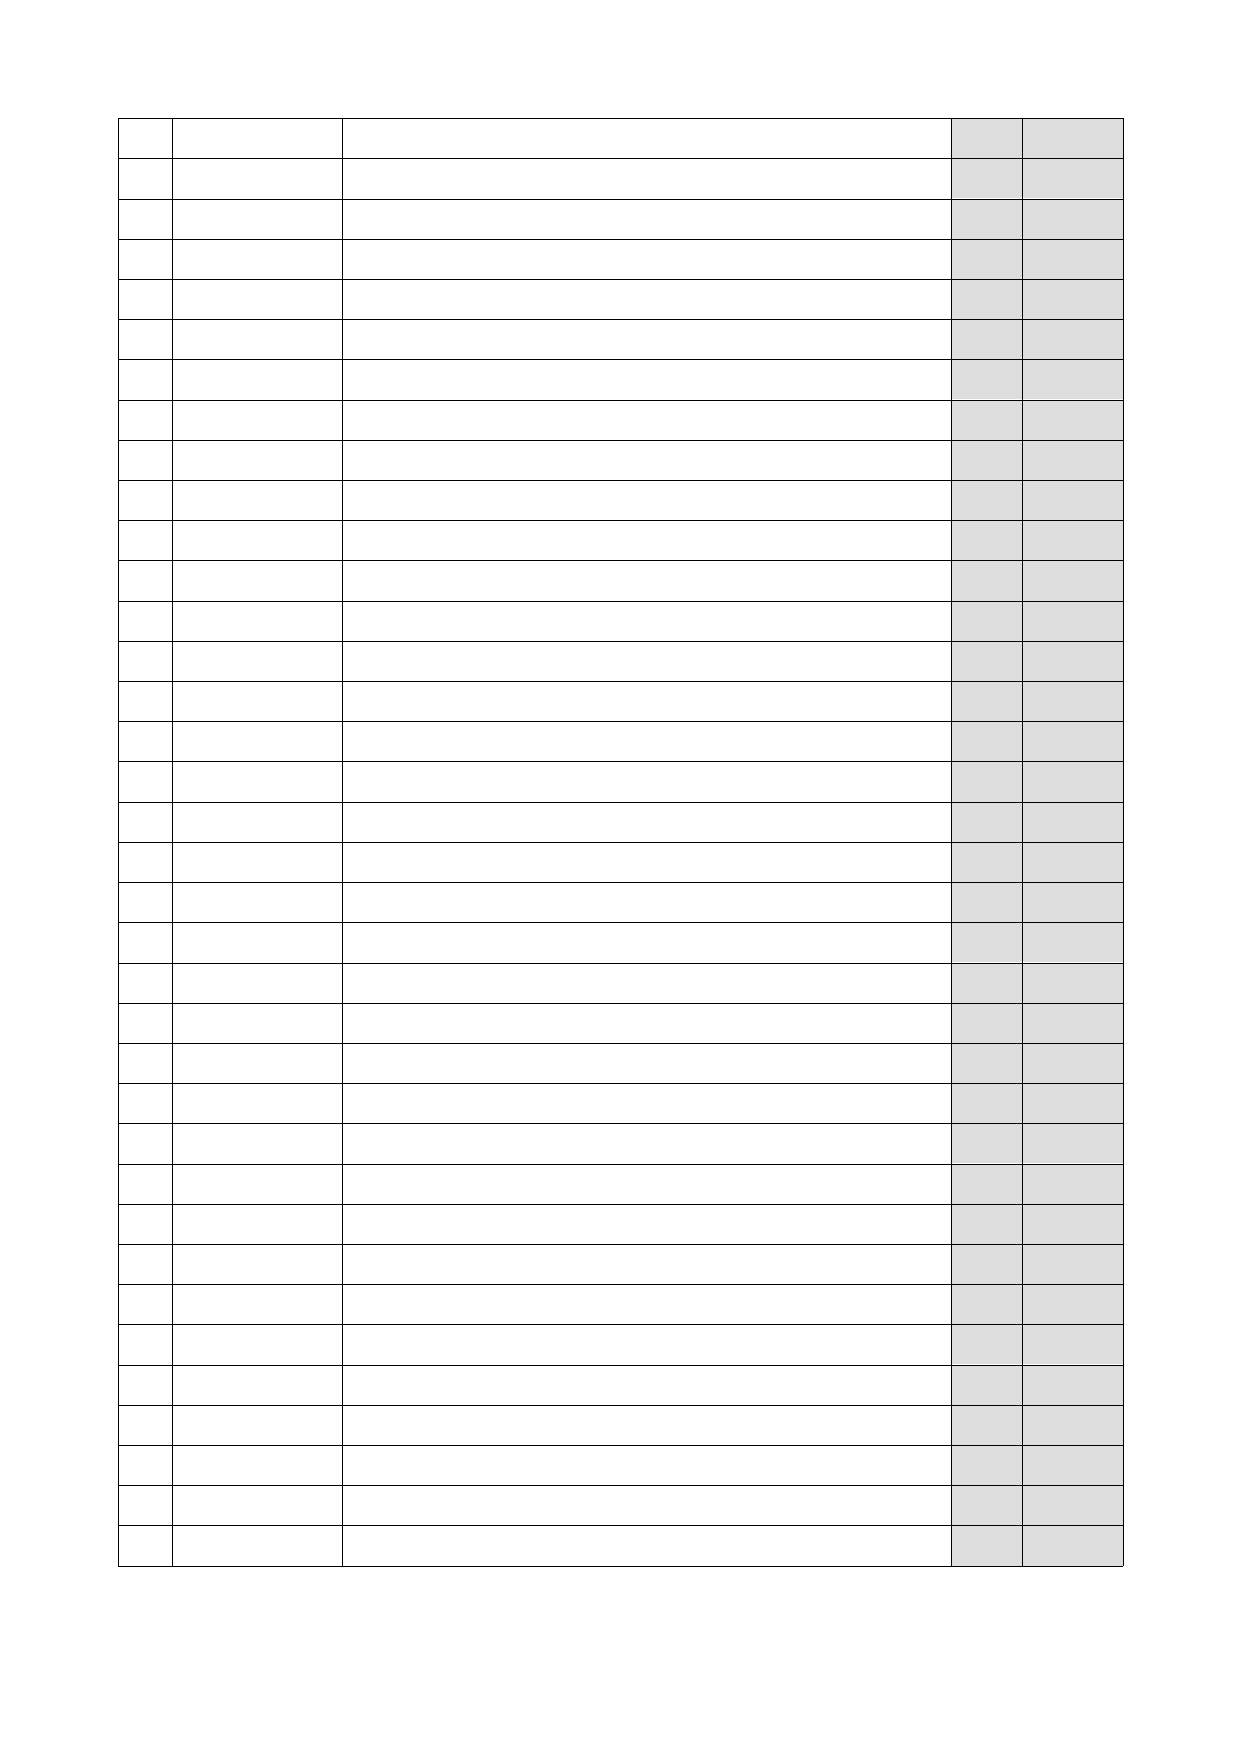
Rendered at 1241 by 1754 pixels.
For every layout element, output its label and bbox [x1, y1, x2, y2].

table_cell [119, 280, 172, 319]
table_cell [952, 1486, 1022, 1525]
table_cell [119, 1165, 172, 1204]
table_cell [173, 481, 342, 520]
table_cell [343, 1124, 951, 1163]
table_cell [173, 401, 342, 440]
table_cell [343, 883, 951, 922]
table_cell [1023, 1366, 1123, 1405]
table_cell [173, 320, 342, 359]
table_cell [343, 1245, 951, 1284]
table_cell [1023, 1285, 1123, 1324]
table_cell [1023, 1325, 1123, 1364]
table_cell [1023, 1526, 1123, 1566]
table_cell [173, 762, 342, 802]
table_cell [119, 159, 172, 198]
table_cell [952, 1526, 1022, 1566]
table_cell [343, 1486, 951, 1525]
table_cell [173, 1406, 342, 1445]
table_cell [119, 722, 172, 761]
table_cell [343, 280, 951, 319]
table_cell [173, 1486, 342, 1525]
table_cell [119, 1526, 172, 1566]
table_cell [1023, 964, 1123, 1003]
table_cell [173, 1044, 342, 1083]
table_cell [1023, 1486, 1123, 1525]
table_cell [952, 1044, 1022, 1083]
table_cell [173, 1205, 342, 1244]
table_cell [1023, 1245, 1123, 1284]
table_cell [952, 360, 1022, 399]
table_cell [1023, 803, 1123, 842]
table_cell [119, 642, 172, 681]
table_cell [1023, 481, 1123, 520]
table_cell [173, 883, 342, 922]
table_cell [952, 642, 1022, 681]
table_cell [119, 883, 172, 922]
table_cell [952, 1366, 1022, 1405]
table_cell [119, 401, 172, 440]
table_cell [343, 923, 951, 962]
table_cell [952, 280, 1022, 319]
table_cell [1023, 441, 1123, 480]
table_cell [343, 1366, 951, 1405]
table_cell [119, 1205, 172, 1244]
table_cell [343, 401, 951, 440]
table_cell [173, 119, 342, 158]
table_cell [1023, 1205, 1123, 1244]
table_cell [952, 1124, 1022, 1163]
table_cell [952, 1004, 1022, 1043]
table_cell [1023, 762, 1123, 802]
table_cell [119, 1285, 172, 1324]
table_cell [1023, 923, 1123, 962]
table_cell [119, 119, 172, 158]
table_cell [119, 1406, 172, 1445]
table_cell [343, 722, 951, 761]
table_cell [343, 803, 951, 842]
table_cell [343, 602, 951, 641]
table_cell [119, 1124, 172, 1163]
table_cell [119, 923, 172, 962]
table_cell [343, 1406, 951, 1445]
table_cell [952, 722, 1022, 761]
table_cell [343, 240, 951, 279]
table_cell [343, 1004, 951, 1043]
table_cell [173, 1165, 342, 1204]
table_cell [952, 1245, 1022, 1284]
table_cell [343, 521, 951, 560]
table_cell [1023, 843, 1123, 882]
table_cell [119, 521, 172, 560]
table_cell [1023, 682, 1123, 721]
table_cell [173, 722, 342, 761]
table_cell [952, 843, 1022, 882]
table_cell [1023, 280, 1123, 319]
table_cell [952, 119, 1022, 158]
table_cell [119, 320, 172, 359]
table_cell [952, 481, 1022, 520]
table_cell [343, 1084, 951, 1123]
table_cell [343, 1205, 951, 1244]
table_cell [1023, 401, 1123, 440]
table_cell [119, 441, 172, 480]
table_cell [173, 642, 342, 681]
table_cell [173, 602, 342, 641]
table_cell [173, 682, 342, 721]
table_cell [119, 561, 172, 601]
table_cell [119, 1004, 172, 1043]
table_cell [952, 200, 1022, 239]
table_cell [343, 682, 951, 721]
table_cell [1023, 642, 1123, 681]
table_cell [119, 762, 172, 802]
table_cell [343, 1044, 951, 1083]
table_cell [343, 1285, 951, 1324]
table_cell [1023, 1446, 1123, 1485]
table_cell [343, 159, 951, 198]
table_cell [343, 561, 951, 601]
table_cell [1023, 1406, 1123, 1445]
table_cell [173, 1285, 342, 1324]
table_cell [952, 1205, 1022, 1244]
table_cell [173, 1325, 342, 1364]
table_cell [173, 843, 342, 882]
table_cell [173, 1446, 342, 1485]
table_cell [1023, 1124, 1123, 1163]
table_cell [1023, 119, 1123, 158]
table_cell [173, 803, 342, 842]
table_cell [952, 1446, 1022, 1485]
table_cell [952, 1165, 1022, 1204]
table_cell [1023, 360, 1123, 399]
table_cell [952, 1084, 1022, 1123]
table_cell [173, 1004, 342, 1043]
table_cell [173, 923, 342, 962]
table_cell [952, 803, 1022, 842]
table_cell [952, 923, 1022, 962]
table_cell [119, 602, 172, 641]
table_cell [119, 682, 172, 721]
table_cell [343, 200, 951, 239]
table_cell [952, 401, 1022, 440]
table_cell [1023, 1004, 1123, 1043]
table_cell [173, 360, 342, 399]
table_cell [1023, 159, 1123, 198]
table_cell [952, 1325, 1022, 1364]
table_cell [1023, 200, 1123, 239]
table_cell [1023, 883, 1123, 922]
table_cell [343, 1446, 951, 1485]
table_cell [952, 521, 1022, 560]
table_cell [119, 1084, 172, 1123]
table_cell [343, 320, 951, 359]
table_cell [343, 1325, 951, 1364]
table_cell [1023, 1084, 1123, 1123]
table_cell [119, 1446, 172, 1485]
table_cell [173, 280, 342, 319]
table_cell [1023, 1165, 1123, 1204]
table_cell [343, 441, 951, 480]
table_cell [119, 200, 172, 239]
table_cell [119, 481, 172, 520]
table_cell [173, 441, 342, 480]
table_cell [952, 240, 1022, 279]
table_cell [343, 964, 951, 1003]
table_cell [952, 159, 1022, 198]
table_cell [952, 1285, 1022, 1324]
table_cell [173, 561, 342, 601]
table_cell [173, 1124, 342, 1163]
table_cell [343, 762, 951, 802]
table_cell [1023, 320, 1123, 359]
table_cell [952, 682, 1022, 721]
table_cell [952, 561, 1022, 601]
table_cell [952, 964, 1022, 1003]
table_cell [173, 1526, 342, 1566]
table_cell [173, 200, 342, 239]
table_cell [119, 1325, 172, 1364]
table_cell [952, 883, 1022, 922]
table_cell [173, 240, 342, 279]
table_cell [343, 1165, 951, 1204]
table_cell [119, 1245, 172, 1284]
table_cell [119, 360, 172, 399]
table_cell [952, 602, 1022, 641]
table_cell [173, 1366, 342, 1405]
table_cell [119, 240, 172, 279]
table_cell [173, 1245, 342, 1284]
table_cell [173, 521, 342, 560]
table_cell [952, 441, 1022, 480]
table_cell [1023, 1044, 1123, 1083]
table_cell [1023, 722, 1123, 761]
table_cell [343, 1526, 951, 1566]
table_cell [119, 964, 172, 1003]
table_cell [343, 642, 951, 681]
table_cell [173, 964, 342, 1003]
table_cell [952, 320, 1022, 359]
table_cell [119, 803, 172, 842]
table_cell [952, 1406, 1022, 1445]
table_cell [343, 360, 951, 399]
table_cell [1023, 521, 1123, 560]
table_cell [343, 481, 951, 520]
table_cell [952, 762, 1022, 802]
table_cell [119, 843, 172, 882]
table_cell [119, 1486, 172, 1525]
table_cell [1023, 561, 1123, 601]
table_cell [343, 119, 951, 158]
table_cell [1023, 240, 1123, 279]
table_cell [343, 843, 951, 882]
table_cell [173, 159, 342, 198]
table_cell [119, 1366, 172, 1405]
table_cell [1023, 602, 1123, 641]
table_cell [173, 1084, 342, 1123]
table_cell [119, 1044, 172, 1083]
